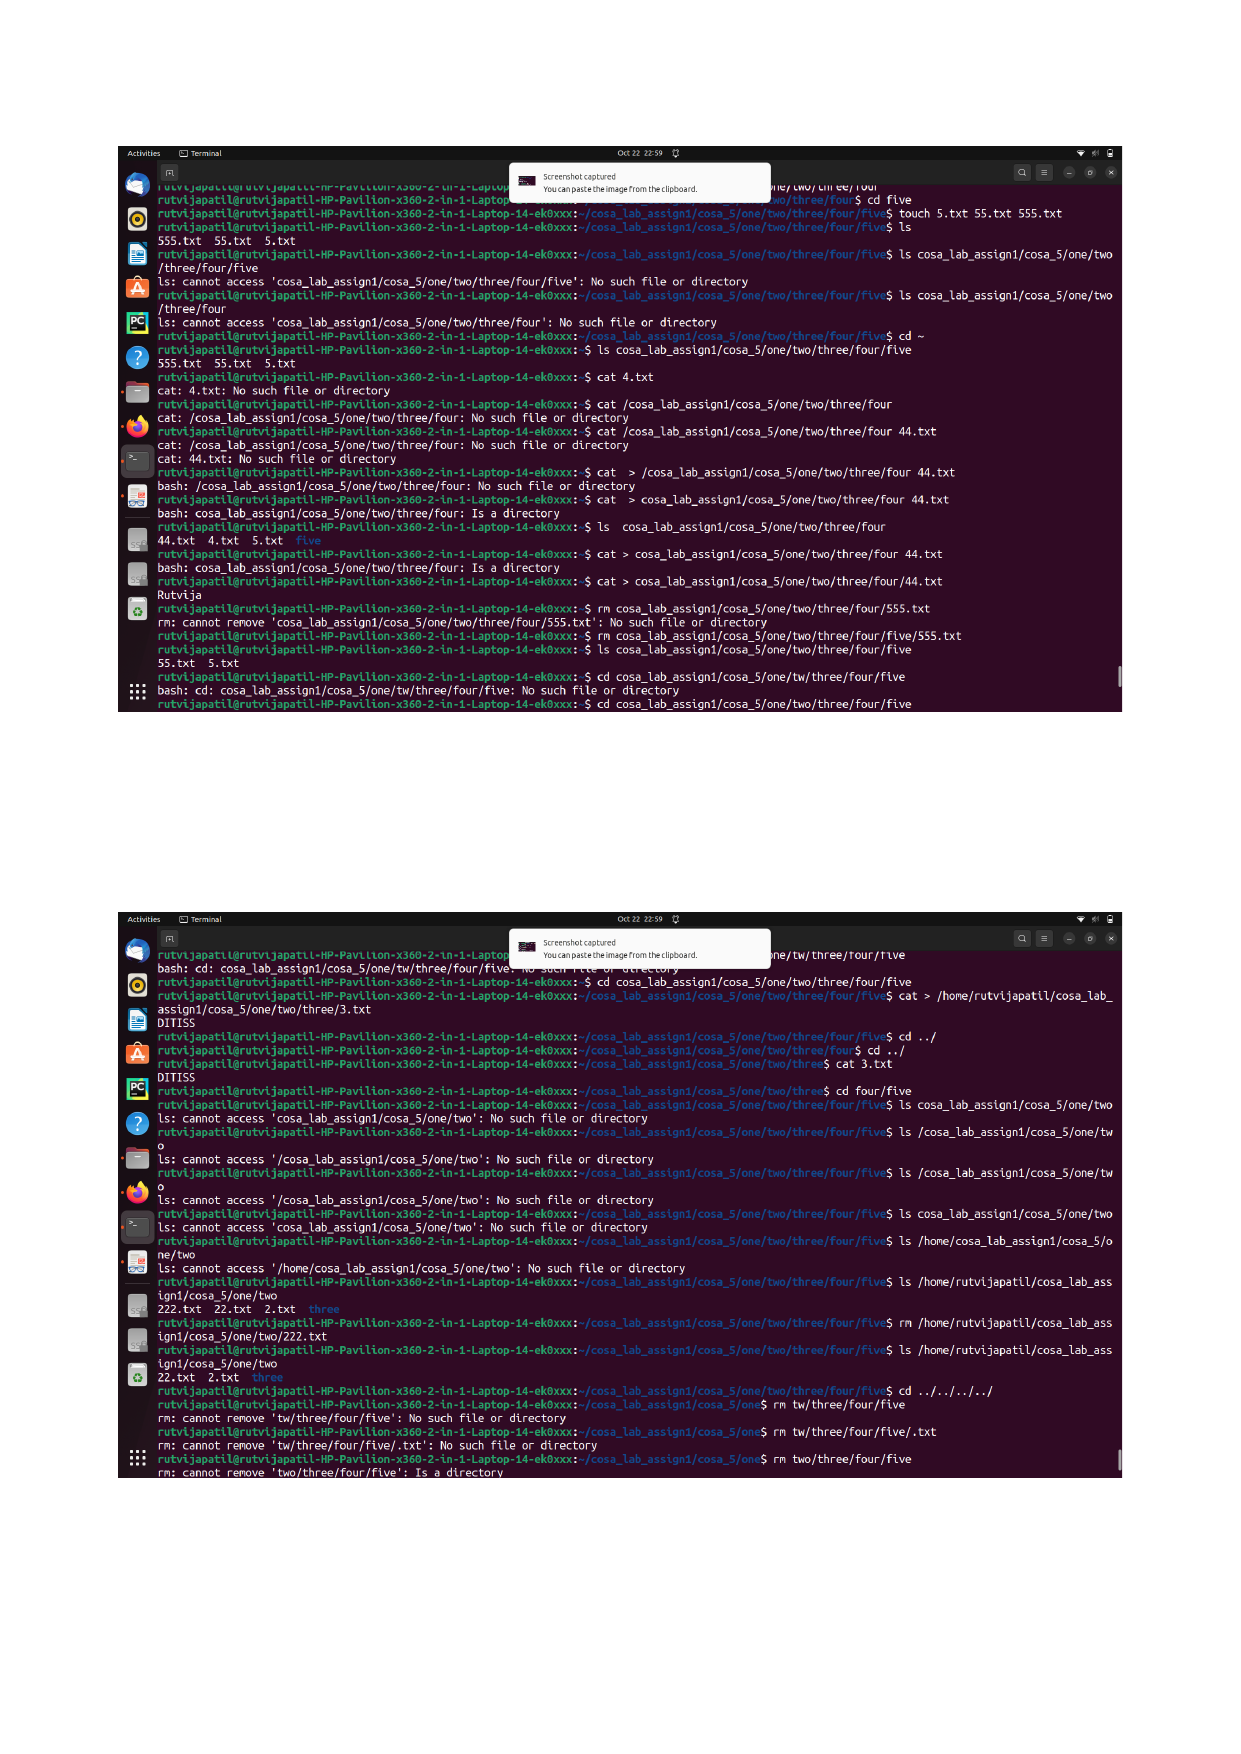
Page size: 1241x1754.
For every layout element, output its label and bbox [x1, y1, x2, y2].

picture [118, 912, 1123, 1478]
picture [118, 146, 1123, 712]
